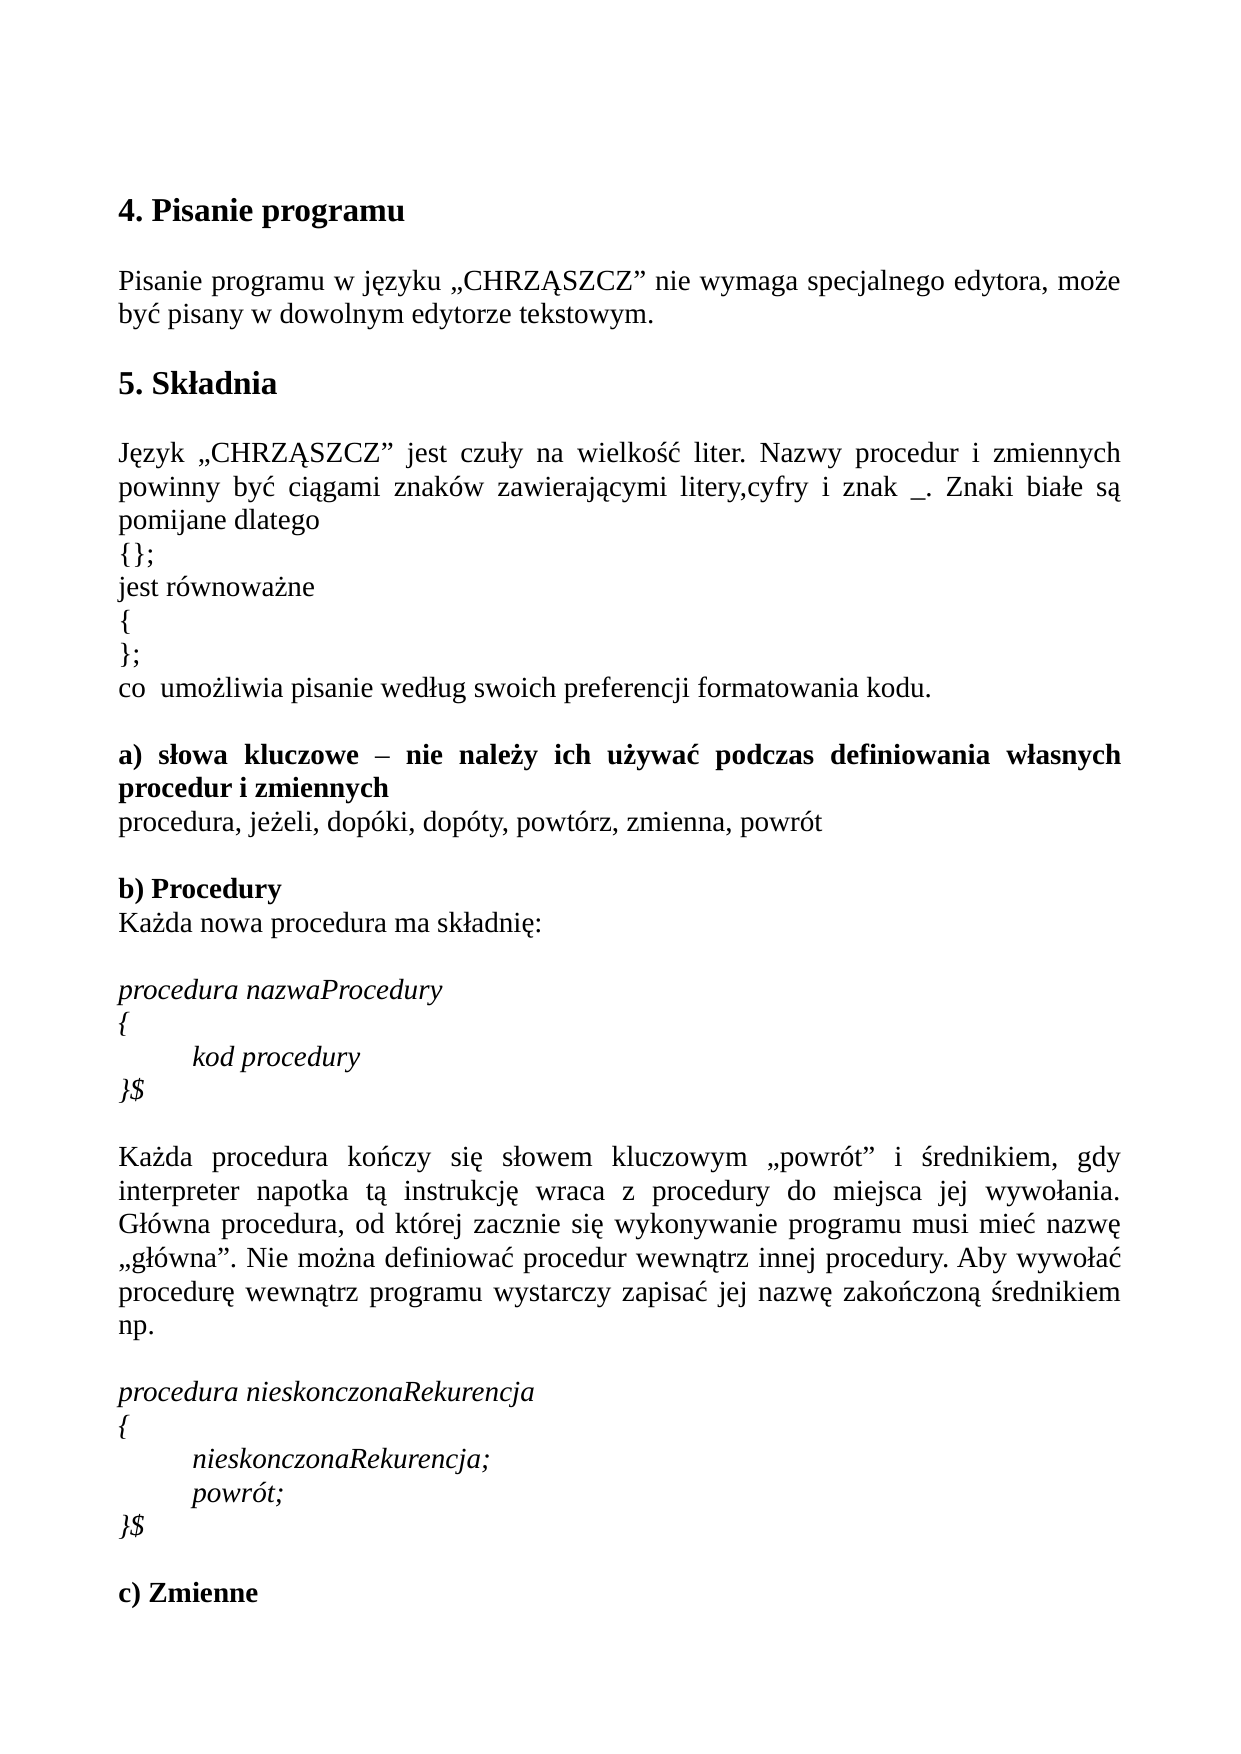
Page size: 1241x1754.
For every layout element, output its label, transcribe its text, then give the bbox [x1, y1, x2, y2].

text { [118, 1408, 1122, 1441]
text kod procedury [118, 1039, 1122, 1072]
text Każda nowa procedura ma składnię: [118, 905, 1122, 938]
text 5. Składnia [118, 363, 1122, 402]
text jest równoważne [118, 569, 1122, 603]
text { [118, 1005, 1122, 1039]
text 4. Pisanie programu [118, 191, 1122, 229]
text }$ [118, 1072, 1122, 1106]
text procedura, jeżeli, dopóki, dopóty, powtórz, zmienna, powrót [118, 804, 1122, 838]
text c) Zmienne [118, 1576, 1122, 1609]
text procedura nieskonczonaRekurencja [118, 1374, 1122, 1408]
text { [118, 603, 1122, 636]
text powrót; [118, 1475, 1122, 1508]
text Język „CHRZĄSZCZ” jest czuły na wielkość liter. Nazwy procedur i zmiennych powinny być ciągami znaków zawierającymi litery,cyfry i znak _. Znaki białe są pomijane dlatego [118, 435, 1122, 536]
text nieskonczonaRekurencja; [118, 1441, 1122, 1475]
text b) Procedury [118, 871, 1122, 905]
text Każda procedura kończy się słowem kluczowym „powrót” i średnikiem, gdy interpreter napotka tą instrukcję wraca z procedury do miejsca jej wywołania. Główna procedura, od której zacznie się wykonywanie programu musi mieć nazwę „główna”. Nie można definiować procedur wewnątrz innej procedury. Aby wywołać procedurę wewnątrz programu wystarczy zapisać jej nazwę zakończoną średnikiem np. [118, 1139, 1122, 1341]
text {}; [118, 536, 1122, 569]
text }; [118, 636, 1122, 670]
text co umożliwia pisanie według swoich preferencji formatowania kodu. [118, 670, 1122, 703]
text Pisanie programu w języku „CHRZĄSZCZ” nie wymaga specjalnego edytora, może być pisany w dowolnym edytorze tekstowym. [118, 263, 1122, 330]
text a) słowa kluczowe – nie należy ich używać podczas definiowania własnych procedur i zmiennych [118, 737, 1122, 804]
text }$ [118, 1508, 1122, 1542]
text procedura nazwaProcedury [118, 972, 1122, 1005]
